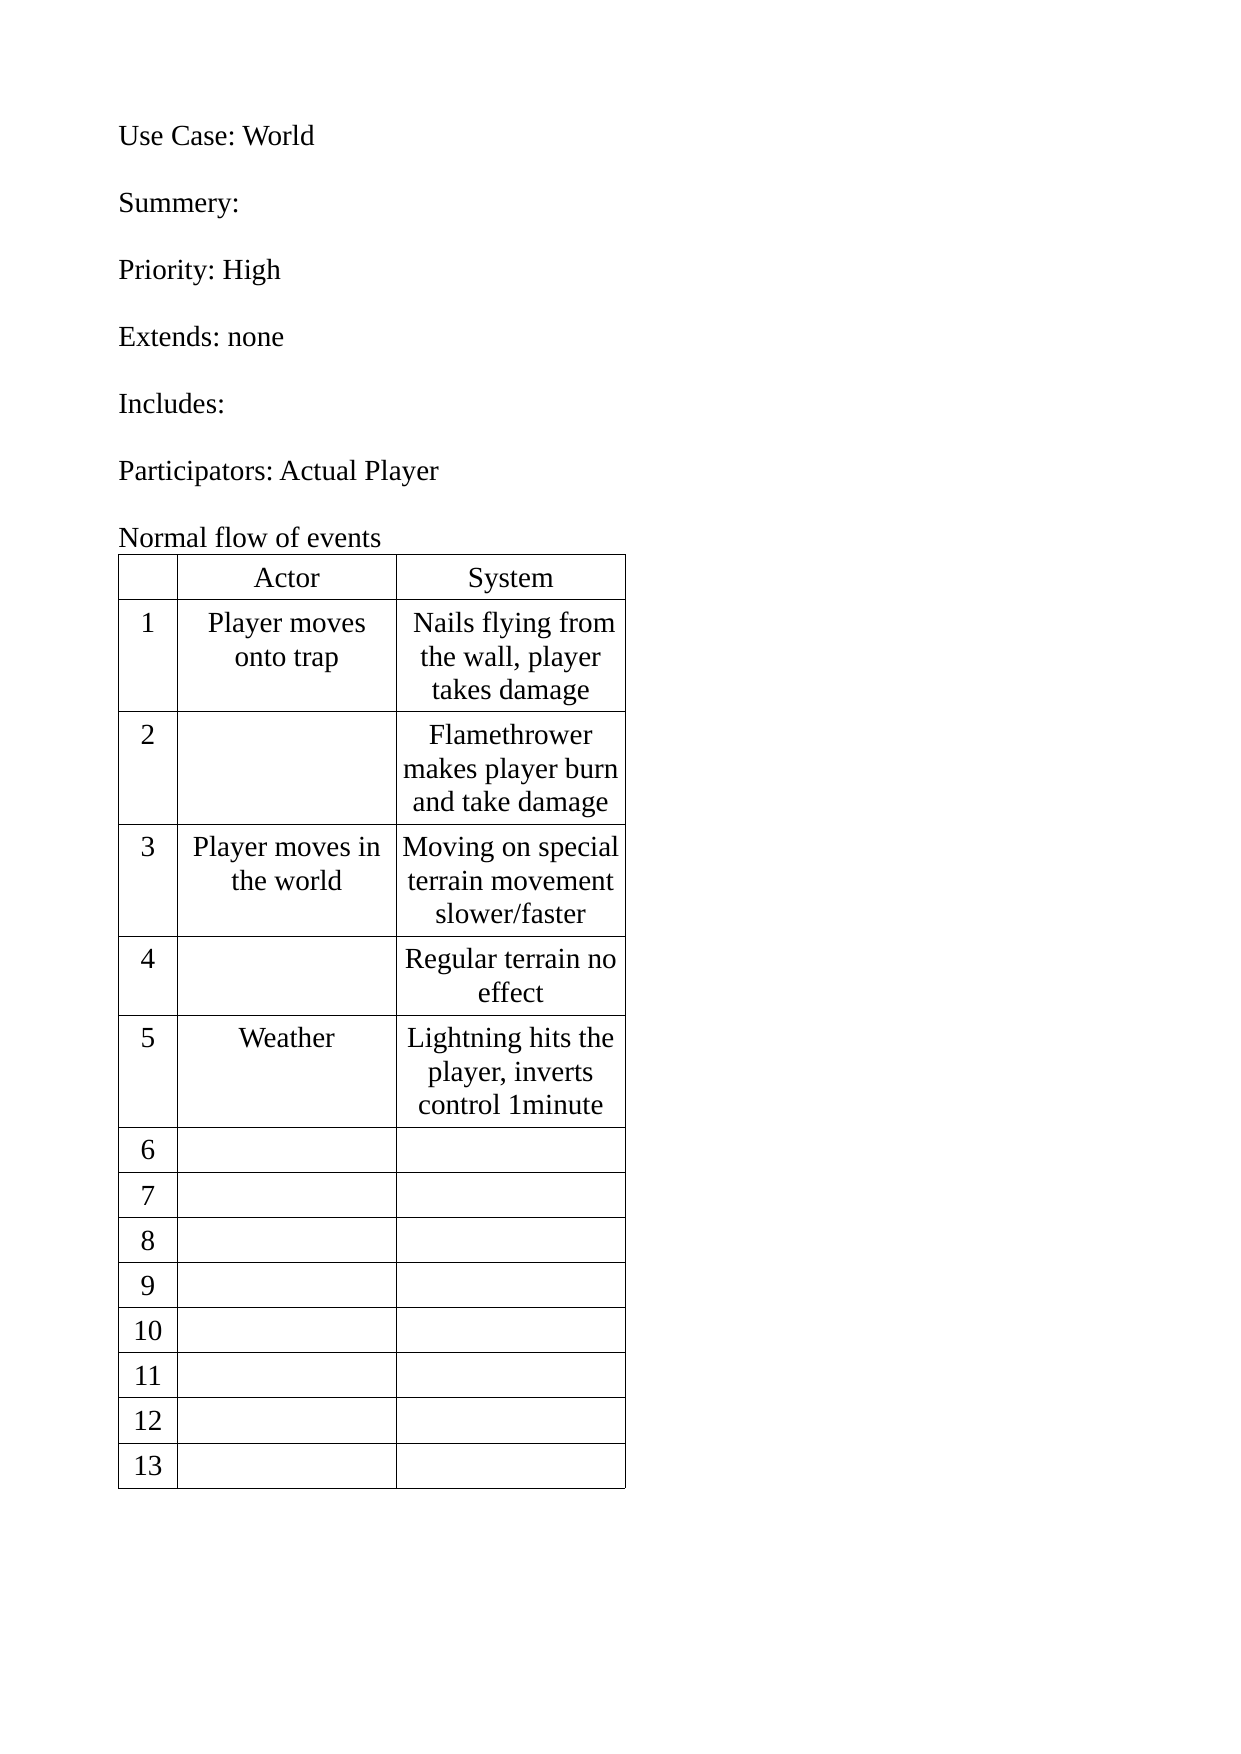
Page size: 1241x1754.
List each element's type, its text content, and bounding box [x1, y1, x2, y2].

table_cell [397, 1444, 625, 1487]
table_cell 8 [119, 1218, 177, 1262]
table_cell [397, 1308, 625, 1352]
table_cell 1 [119, 600, 177, 711]
table_cell Weather [178, 1016, 396, 1127]
table_cell Player moves onto trap [178, 600, 396, 711]
table_cell Nails flying from the wall, player takes damage [397, 600, 625, 711]
table_cell 6 [119, 1128, 177, 1172]
table_cell Player moves in the world [178, 825, 396, 936]
table_cell [178, 1218, 396, 1262]
table_cell [178, 1173, 396, 1217]
text Use Case: World [118, 118, 1122, 152]
table_cell [397, 1218, 625, 1262]
table_cell 2 [119, 712, 177, 824]
table_cell [178, 937, 396, 1014]
table_cell [397, 1398, 625, 1442]
table_cell [397, 1128, 625, 1172]
text Participators: Actual Player [118, 453, 1122, 487]
table_cell [178, 1128, 396, 1172]
table_cell [178, 1353, 396, 1397]
table_cell 5 [119, 1016, 177, 1127]
table_cell 9 [119, 1263, 177, 1307]
table_cell 12 [119, 1398, 177, 1442]
table_cell [178, 1444, 396, 1487]
table_header Actor [178, 555, 396, 599]
table_cell 3 [119, 825, 177, 936]
table_cell [397, 1353, 625, 1397]
table_cell [397, 1173, 625, 1217]
table_cell Lightning hits the player, inverts control 1minute [397, 1016, 625, 1127]
table_cell [178, 712, 396, 824]
table_cell [397, 1263, 625, 1307]
text Extends: none [118, 319, 1122, 353]
text Summery: [118, 185, 1122, 219]
text Includes: [118, 386, 1122, 420]
text Normal flow of events [118, 521, 1122, 554]
table_cell Moving on special terrain movement slower/faster [397, 825, 625, 936]
table_cell 7 [119, 1173, 177, 1217]
table_cell Regular terrain no effect [397, 937, 625, 1014]
table_header [119, 555, 177, 599]
table_cell [178, 1308, 396, 1352]
table_cell [178, 1263, 396, 1307]
table_cell 4 [119, 937, 177, 1014]
table_cell 11 [119, 1353, 177, 1397]
table_cell 10 [119, 1308, 177, 1352]
table_cell [178, 1398, 396, 1442]
text Priority: High [118, 252, 1122, 286]
table_header System [397, 555, 625, 599]
table_cell 13 [119, 1444, 177, 1487]
table_cell Flamethrower makes player burn and take damage [397, 712, 625, 824]
